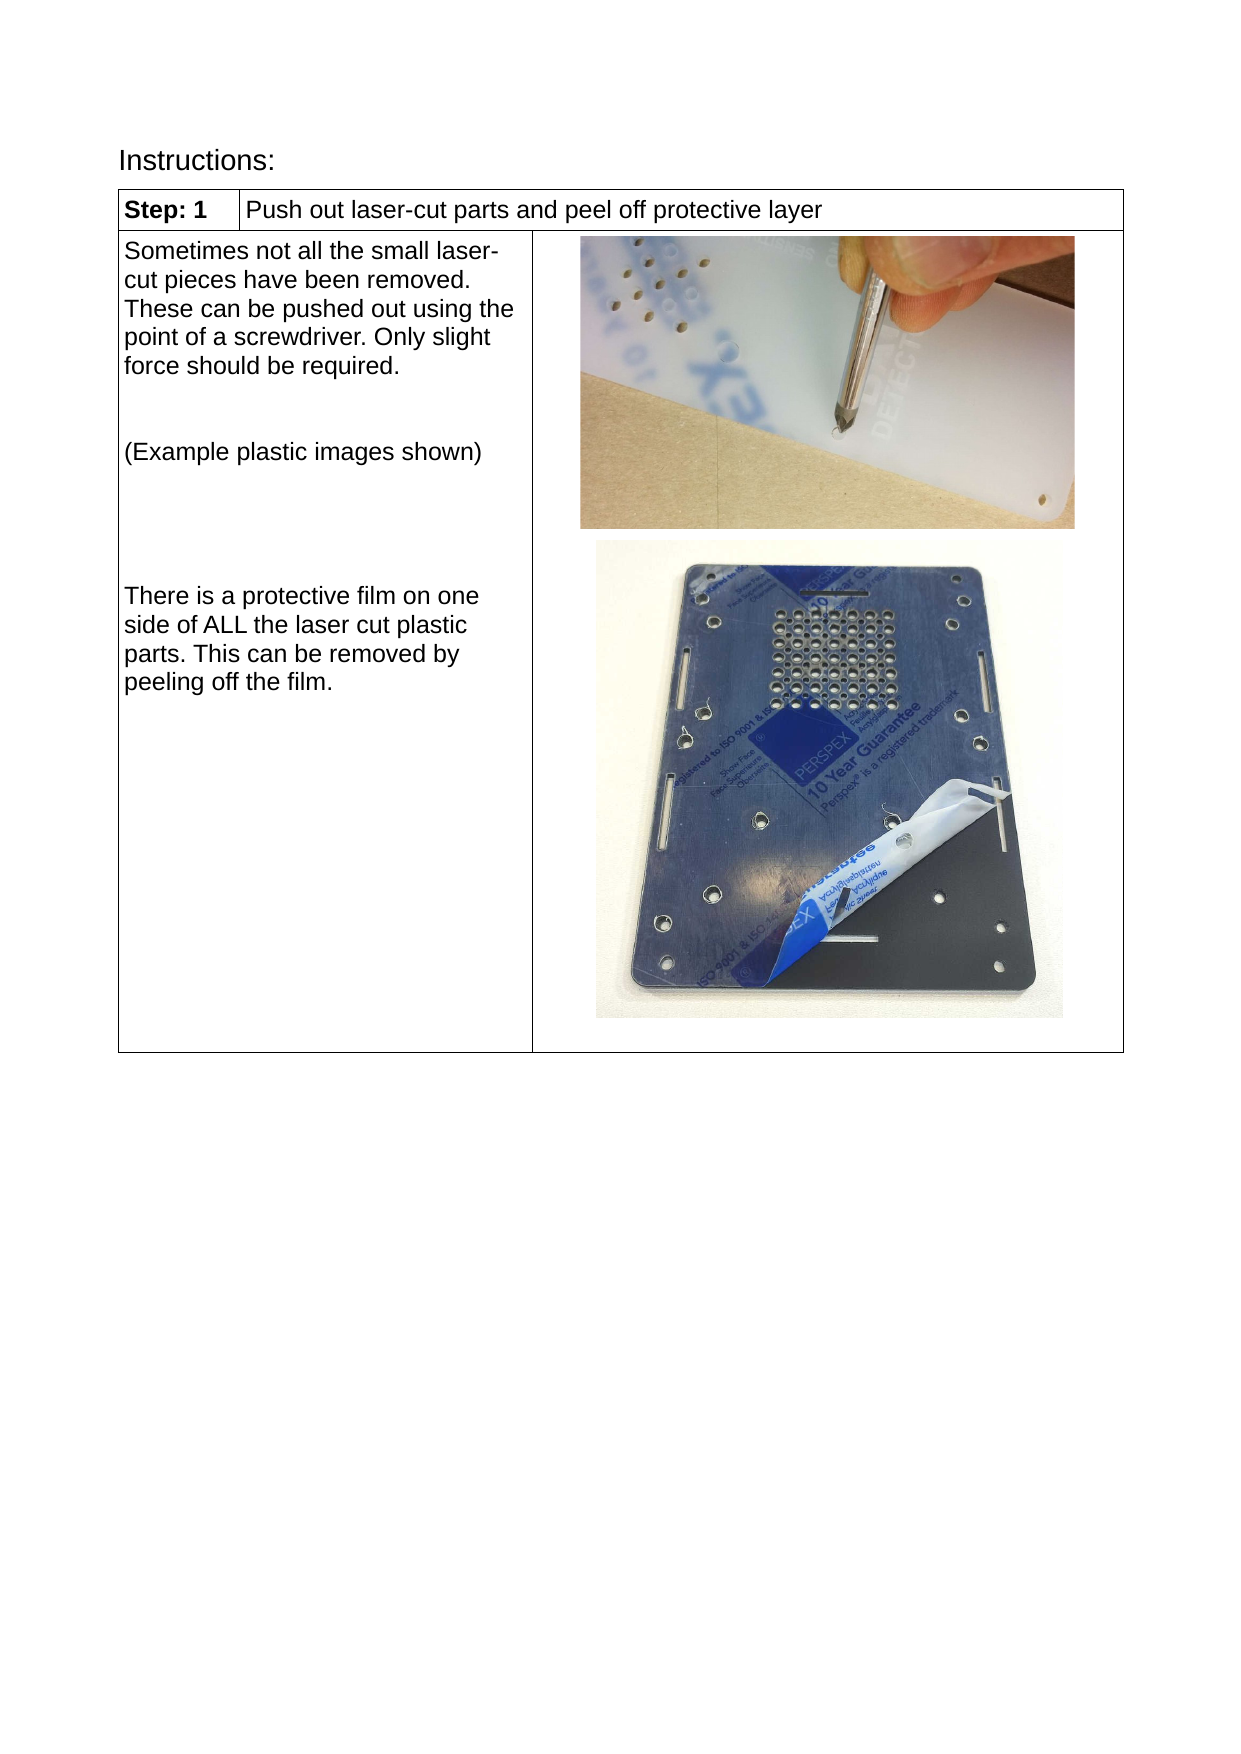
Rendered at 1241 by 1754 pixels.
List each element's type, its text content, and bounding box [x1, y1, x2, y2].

picture [580, 236, 1075, 529]
table_cell [533, 231, 1123, 1052]
subtitle Instructions: [118, 143, 1122, 177]
picture [596, 540, 1063, 1018]
table_header Step: 1 [119, 190, 239, 230]
table_header Push out laser-cut parts and peel off protective layer [240, 190, 1123, 230]
table_cell Sometimes not all the small laser-cut pieces have been removed. These can be pushed out using the point of a screwdriver. Only slight force should be required. (Example plastic images shown) There is a protective film on one side of ALL the laser cut plastic parts. This can be removed by peeling off the film. [119, 231, 532, 1052]
